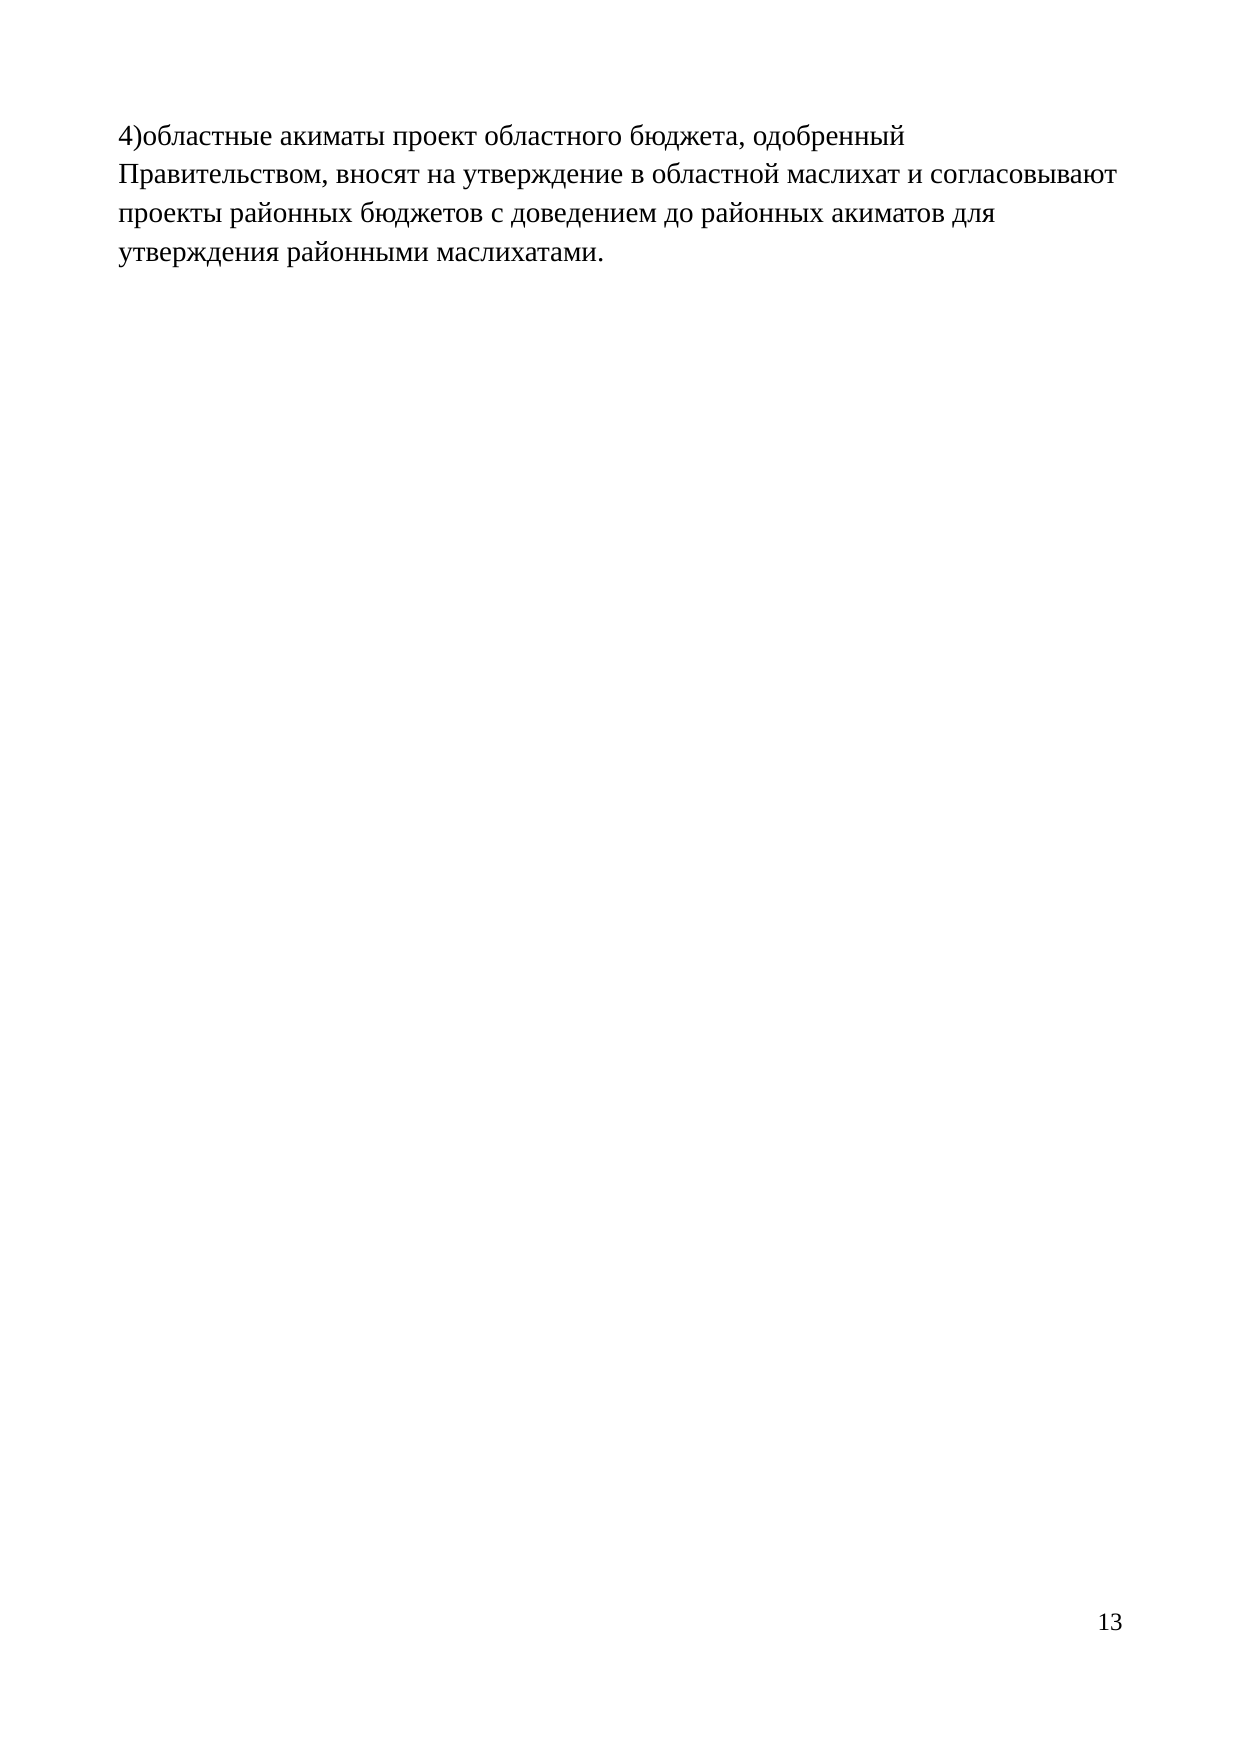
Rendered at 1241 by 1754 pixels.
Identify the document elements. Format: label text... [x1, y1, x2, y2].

text 4)областные акиматы проект областного бюджета, одобренный Правительством, вносят на утверждение в областной маслихат и согласовывают проекты районных бюджетов с доведением до районных акиматов для утверждения районными маслихатами. [118, 118, 1122, 267]
